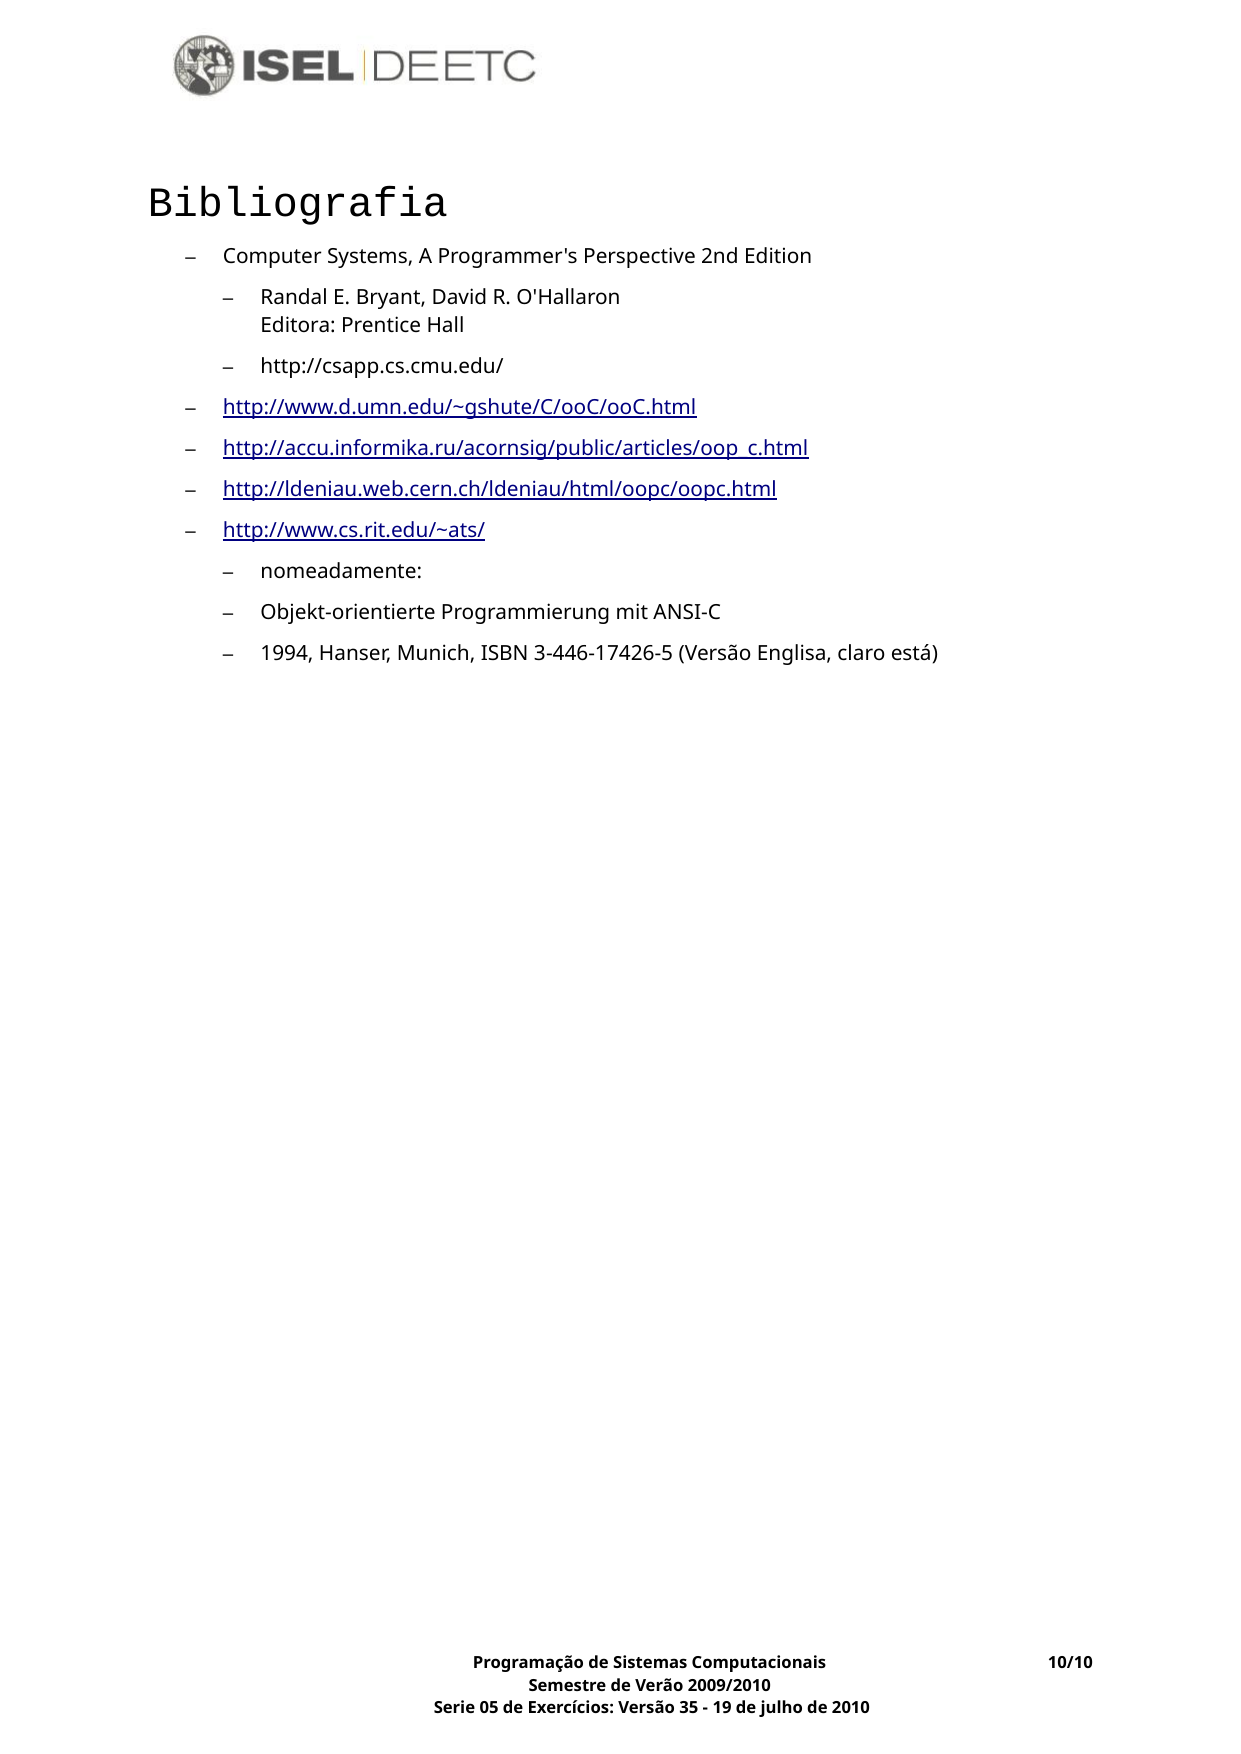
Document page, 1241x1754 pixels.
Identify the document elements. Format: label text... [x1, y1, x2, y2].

list nomeadamente: [223, 556, 1093, 584]
subtitle Bibliografia [148, 181, 1093, 228]
list http://ldeniau.web.cern.ch/ldeniau/html/oopc/oopc.html [185, 474, 1093, 502]
picture [164, 20, 566, 121]
list http://csapp.cs.cmu.edu/ [223, 351, 1093, 380]
list http://accu.informika.ru/acornsig/public/articles/oop_c.html [185, 433, 1093, 462]
list http://www.cs.rit.edu/~ats/ [185, 515, 1093, 543]
list Computer Systems, A Programmer's Perspective 2nd Edition [185, 241, 1093, 269]
list Randal E. Bryant, David R. O'Hallaron Editora: Prentice Hall [223, 282, 1093, 339]
list 1994, Hanser, Munich, ISBN 3-446-17426-5 (Versão Englisa, claro está) [223, 638, 1093, 666]
list http://www.d.umn.edu/~gshute/C/ooC/ooC.html [185, 392, 1093, 421]
list Objekt-orientierte Programmierung mit ANSI-C [223, 597, 1093, 625]
